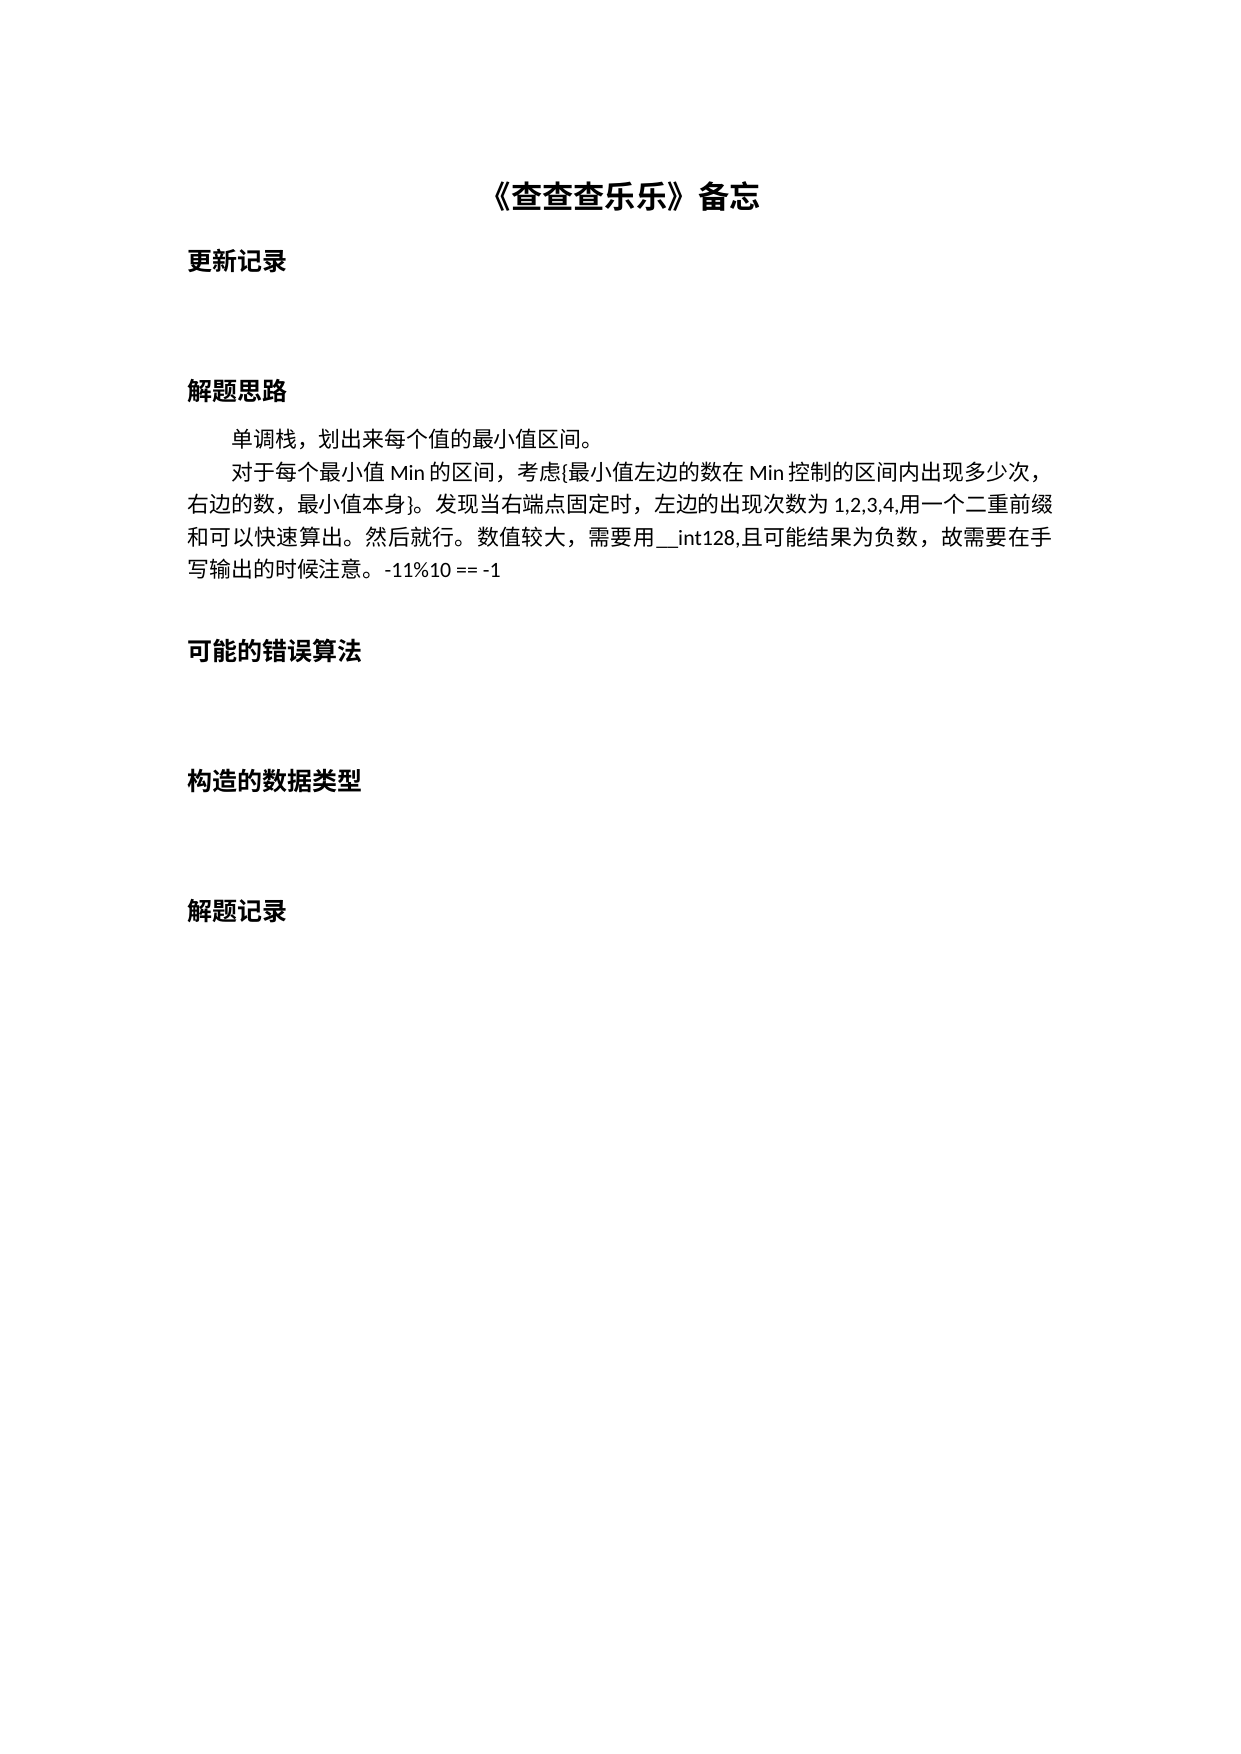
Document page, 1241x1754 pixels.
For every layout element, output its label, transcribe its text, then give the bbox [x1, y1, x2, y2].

text 解题思路 [187, 357, 1053, 422]
text 更新记录 [187, 227, 1053, 292]
text 可能的错误算法 [187, 617, 1053, 682]
text 单调栈，划出来每个值的最小值区间。 [187, 422, 1053, 454]
text 《查查查乐乐》备忘 [187, 162, 1053, 227]
text 解题记录 [187, 877, 1053, 942]
text 对于每个最小值Min的区间，考虑{最小值左边的数在Min控制的区间内出现多少次，右边的数，最小值本身}。发现当右端点固定时，左边的出现次数为1,2,3,4,用一个二重前缀和可以快速算出。然后就行。数值较大，需要用__int128,且可能结果为负数，故需要在手写输出的时候注意。-11%10 == -1 [187, 454, 1053, 584]
text 构造的数据类型 [187, 747, 1053, 812]
